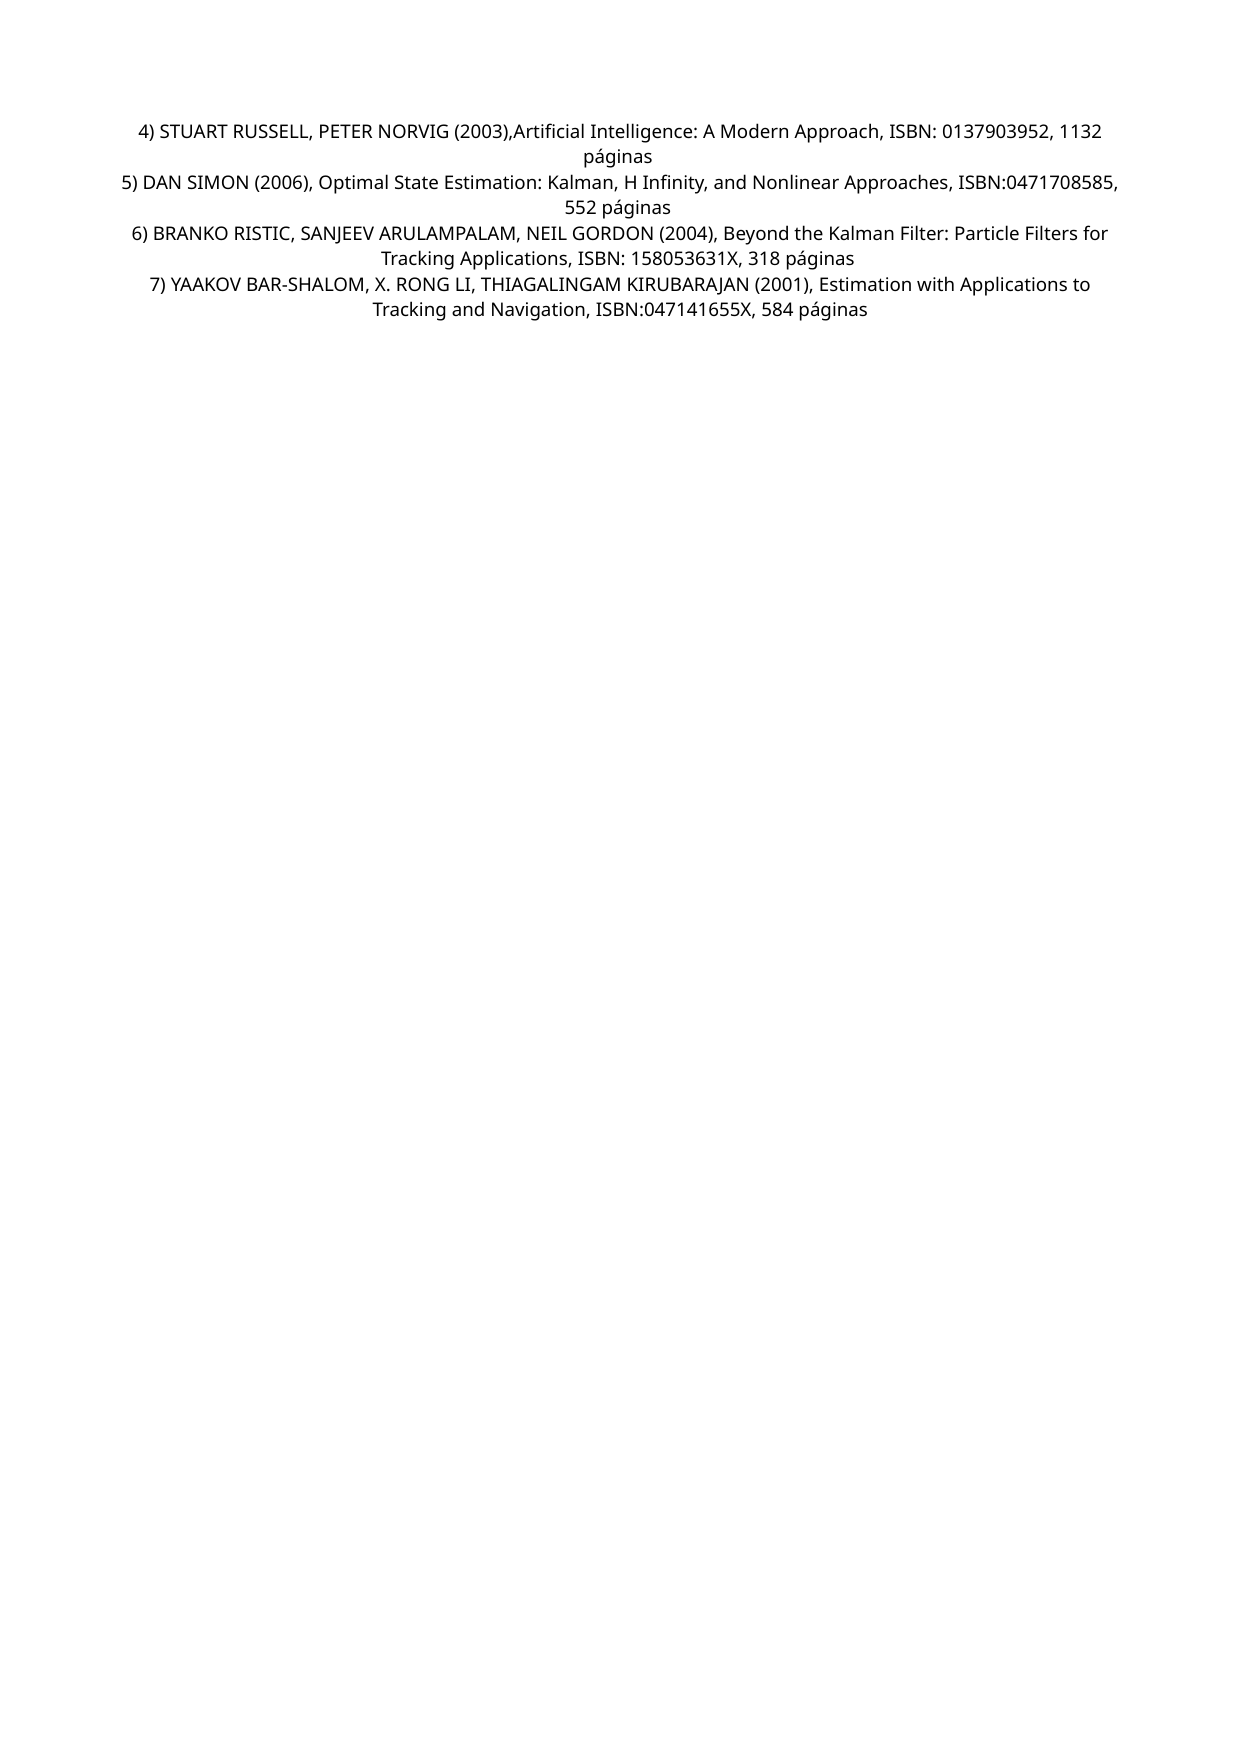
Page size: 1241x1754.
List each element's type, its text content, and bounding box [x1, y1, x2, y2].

text 4) STUART RUSSELL, PETER NORVIG (2003),Artificial Intelligence: A Modern Approach, ISBN: 0137903952, 1132 páginas 5) DAN SIMON (2006), Optimal State Estimation: Kalman, H Infinity, and Nonlinear Approaches, ISBN:0471708585, 552 páginas 6) BRANKO RISTIC, SANJEEV ARULAMPALAM, NEIL GORDON (2004), Beyond the Kalman Filter: Particle Filters for Tracking Applications, ISBN: 158053631X, 318 páginas 7) YAAKOV BAR-SHALOM, X. RONG LI, THIAGALINGAM KIRUBARAJAN (2001), Estimation with Applications to Tracking and Navigation, ISBN:047141655X, 584 páginas [118, 118, 1122, 322]
